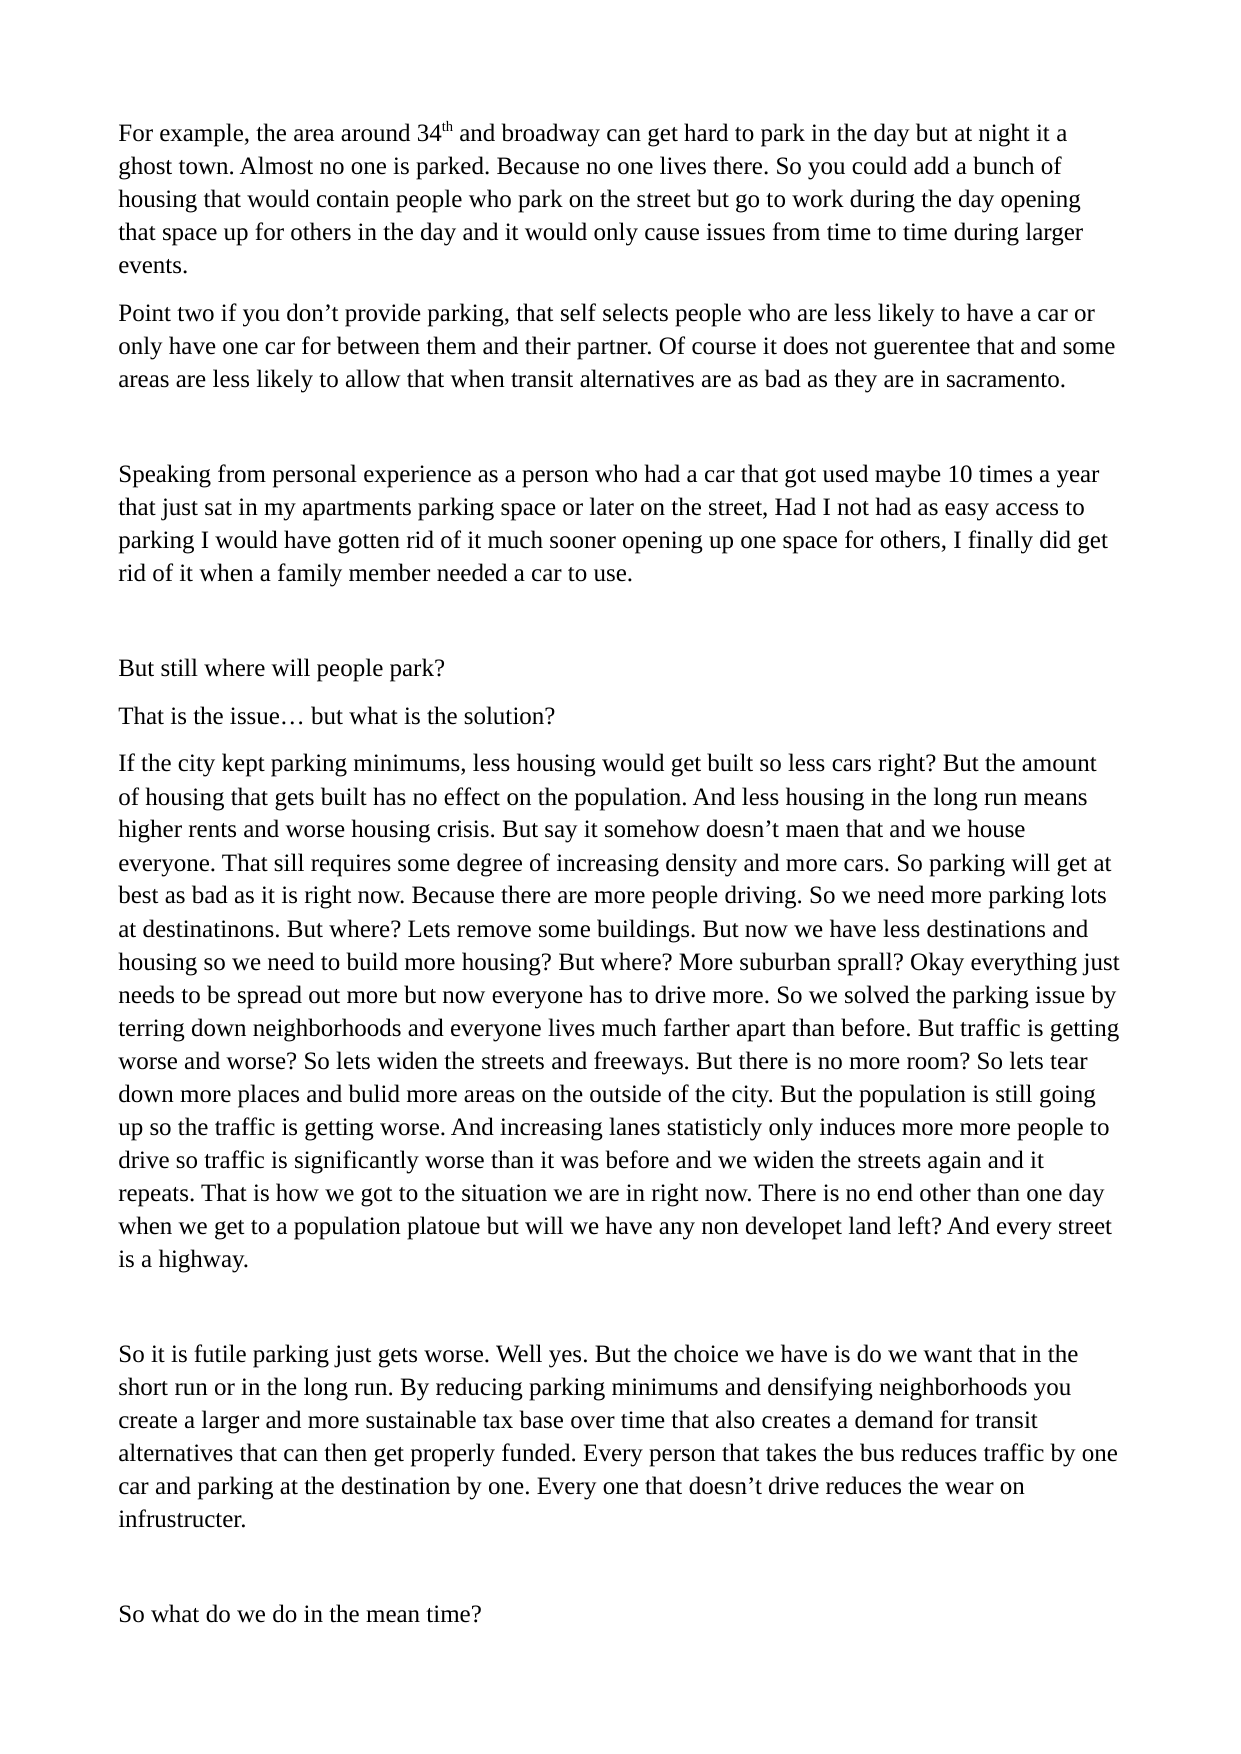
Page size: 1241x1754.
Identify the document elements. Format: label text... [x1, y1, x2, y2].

text So it is futile parking just gets worse. Well yes. But the choice we have is do we want that in the short run or in the long run. By reducing parking minimums and densifying neighborhoods you create a larger and more sustainable tax base over time that also creates a demand for transit alternatives that can then get properly funded. Every person that takes the bus reduces traffic by one car and parking at the destination by one. Every one that doesn’t drive reduces the wear on infrustructer. [118, 1339, 1122, 1533]
text That is the issue… but what is the solution? [118, 701, 1122, 730]
text So what do we do in the mean time? [118, 1599, 1122, 1628]
text But still where will people park? [118, 653, 1122, 682]
text For example, the area around 34th and broadway can get hard to park in the day but at night it a ghost town. Almost no one is parked. Because no one lives there. So you could add a bunch of housing that would contain people who park on the street but go to work during the day opening that space up for others in the day and it would only cause issues from time to time during larger events. [118, 118, 1122, 279]
text Point two if you don’t provide parking, that self selects people who are less likely to have a car or only have one car for between them and their partner. Of course it does not guerentee that and some areas are less likely to allow that when transit alternatives are as bad as they are in sacramento. [118, 298, 1122, 393]
text Speaking from personal experience as a person who had a car that got used maybe 10 times a year that just sat in my apartments parking space or later on the street, Had I not had as easy access to parking I would have gotten rid of it much sooner opening up one space for others, I finally did get rid of it when a family member needed a car to use. [118, 459, 1122, 587]
text If the city kept parking minimums, less housing would get built so less cars right? But the amount of housing that gets built has no effect on the population. And less housing in the long run means higher rents and worse housing crisis. But say it somehow doesn’t maen that and we house everyone. That sill requires some degree of increasing density and more cars. So parking will get at best as bad as it is right now. Because there are more people driving. So we need more parking lots at destinatinons. But where? Lets remove some buildings. But now we have less destinations and housing so we need to build more housing? But where? More suburban sprall? Okay everything just needs to be spread out more but now everyone has to drive more. So we solved the parking issue by terring down neighborhoods and everyone lives much farther apart than before. But traffic is getting worse and worse? So lets widen the streets and freeways. But there is no more room? So lets tear down more places and bulid more areas on the outside of the city. But the population is still going up so the traffic is getting worse. And increasing lanes statisticly only induces more more people to drive so traffic is significantly worse than it was before and we widen the streets again and it repeats. That is how we got to the situation we are in right now. There is no end other than one day when we get to a population platoue but will we have any non developet land left? And every street is a highway. [118, 748, 1122, 1273]
